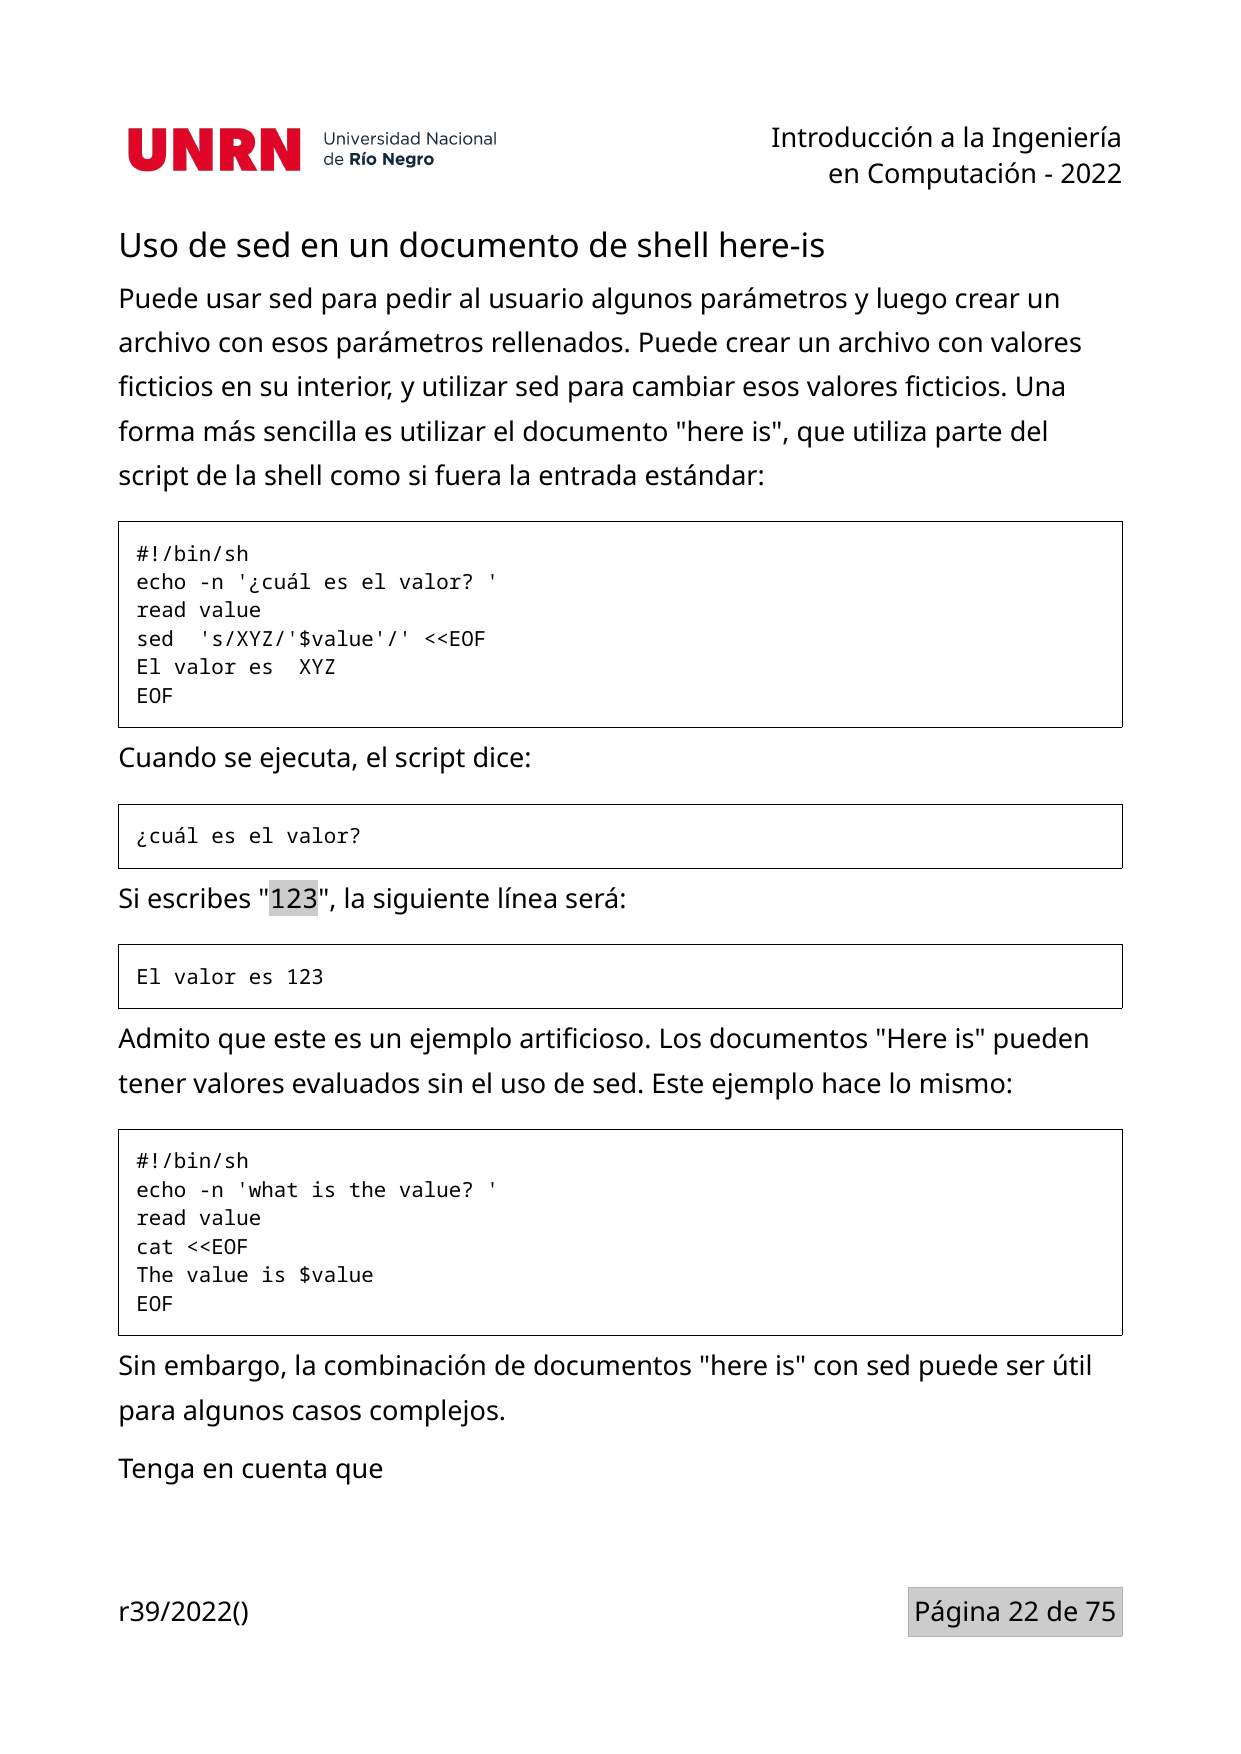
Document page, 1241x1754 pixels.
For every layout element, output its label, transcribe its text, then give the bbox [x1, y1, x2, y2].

text Admito que este es un ejemplo artificioso. Los documentos "Here is" pueden tener valores evaluados sin el uso de sed. Este ejemplo hace lo mismo: [118, 1020, 1122, 1101]
text cat <<EOF [119, 1214, 1122, 1243]
text #!/bin/sh [119, 1130, 1122, 1157]
subtitle Uso de sed en un documento de shell here-is [118, 221, 1122, 267]
text Cuando se ejecuta, el script dice: [118, 739, 1122, 776]
text echo -n 'what is the value? ' [119, 1157, 1122, 1186]
text read value [119, 578, 1122, 606]
picture [118, 118, 505, 180]
text Si escribes "123", la siguiente línea será: [118, 879, 1122, 916]
text Puede usar sed para pedir al usuario algunos parámetros y luego crear un archivo con esos parámetros rellenados. Puede crear un archivo con valores ficticios en su interior, y utilizar sed para cambiar esos valores ficticios. Una forma más sencilla es utilizar el documento "here is", que utiliza parte del script de la shell como si fuera la entrada estándar: [118, 279, 1122, 493]
text Tenga en cuenta que [118, 1450, 1122, 1487]
text read value [119, 1186, 1122, 1214]
text echo -n '¿cuál es el valor? ' [119, 549, 1122, 578]
text EOF [119, 663, 1122, 727]
text The value is $value [119, 1243, 1122, 1271]
text EOF [119, 1271, 1122, 1335]
text El valor es 123 [119, 945, 1122, 1008]
text El valor es XYZ [119, 635, 1122, 663]
text #!/bin/sh [119, 522, 1122, 549]
text Sin embargo, la combinación de documentos "here is" con sed puede ser útil para algunos casos complejos. [118, 1347, 1122, 1428]
text sed 's/XYZ/'$value'/' <<EOF [119, 606, 1122, 635]
text ¿cuál es el valor? [119, 805, 1122, 868]
